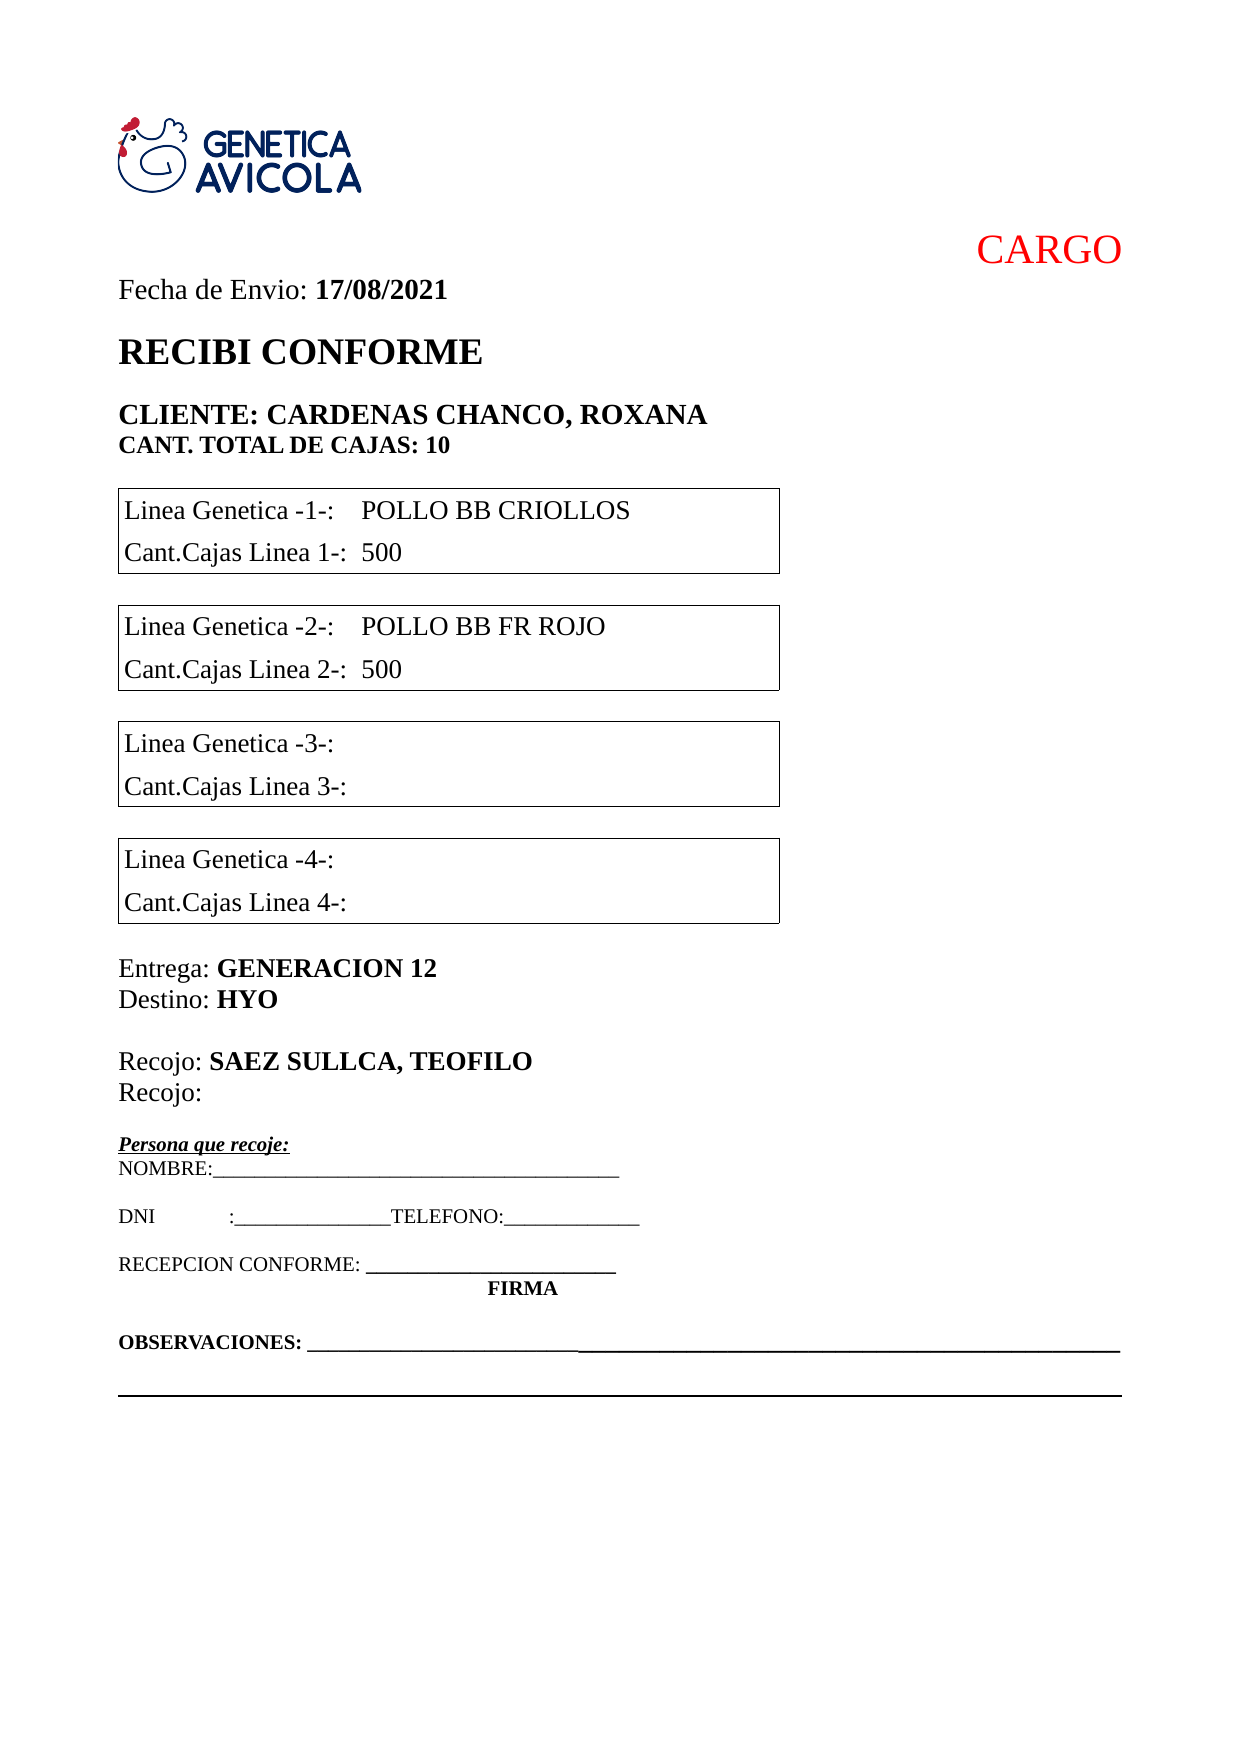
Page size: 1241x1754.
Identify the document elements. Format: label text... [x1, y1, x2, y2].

text NOMBRE:_______________________________________ [118, 1156, 1122, 1180]
picture [117, 117, 362, 193]
text Destino: HYO [118, 983, 1122, 1014]
table_cell [356, 839, 779, 880]
text Recojo: [118, 1076, 1122, 1108]
table_cell [118, 807, 356, 838]
text CANT. TOTAL DE CAJAS: 10 [118, 431, 1122, 459]
table_cell [356, 764, 779, 806]
table_cell Linea Genetica -4-: [119, 839, 356, 880]
text OBSERVACIONES: __________________________________________________________________ [118, 1324, 1122, 1355]
text Fecha de Envio: 17/08/2021 [118, 272, 1122, 306]
text Recojo: SAEZ SULLCA, TEOFILO [118, 1045, 1122, 1076]
table_header Linea Genetica -1-: [119, 489, 356, 531]
text CARGO [118, 224, 1122, 272]
text FIRMA [118, 1276, 1122, 1300]
table_cell [356, 722, 779, 764]
table_cell Cant.Cajas Linea 4-: [119, 880, 356, 923]
table_cell Linea Genetica -3-: [119, 722, 356, 764]
text Persona que recoje: [118, 1132, 1122, 1156]
table_cell [356, 807, 779, 838]
text RECIBI CONFORME [118, 330, 1122, 373]
table_cell 500 [356, 531, 779, 573]
table_cell Cant.Cajas Linea 3-: [119, 764, 356, 806]
text Entrega: GENERACION 12 [118, 952, 1122, 983]
table_cell POLLO BB FR ROJO [356, 606, 779, 647]
table_cell Cant.Cajas Linea 2-: [119, 647, 356, 690]
table_cell [118, 691, 356, 721]
table_cell Cant.Cajas Linea 1-: [119, 531, 356, 573]
table_cell [356, 574, 779, 604]
table_cell 500 [356, 647, 779, 690]
table_cell [356, 691, 779, 721]
text DNI :_______________TELEFONO:_____________ [118, 1204, 1122, 1228]
text CLIENTE: CARDENAS CHANCO, ROXANA [118, 397, 1122, 431]
table_cell [356, 880, 779, 923]
table_cell Linea Genetica -2-: [119, 606, 356, 647]
text RECEPCION CONFORME: ________________________ [118, 1252, 1122, 1276]
table_header POLLO BB CRIOLLOS [356, 489, 779, 531]
table_cell [118, 574, 356, 604]
